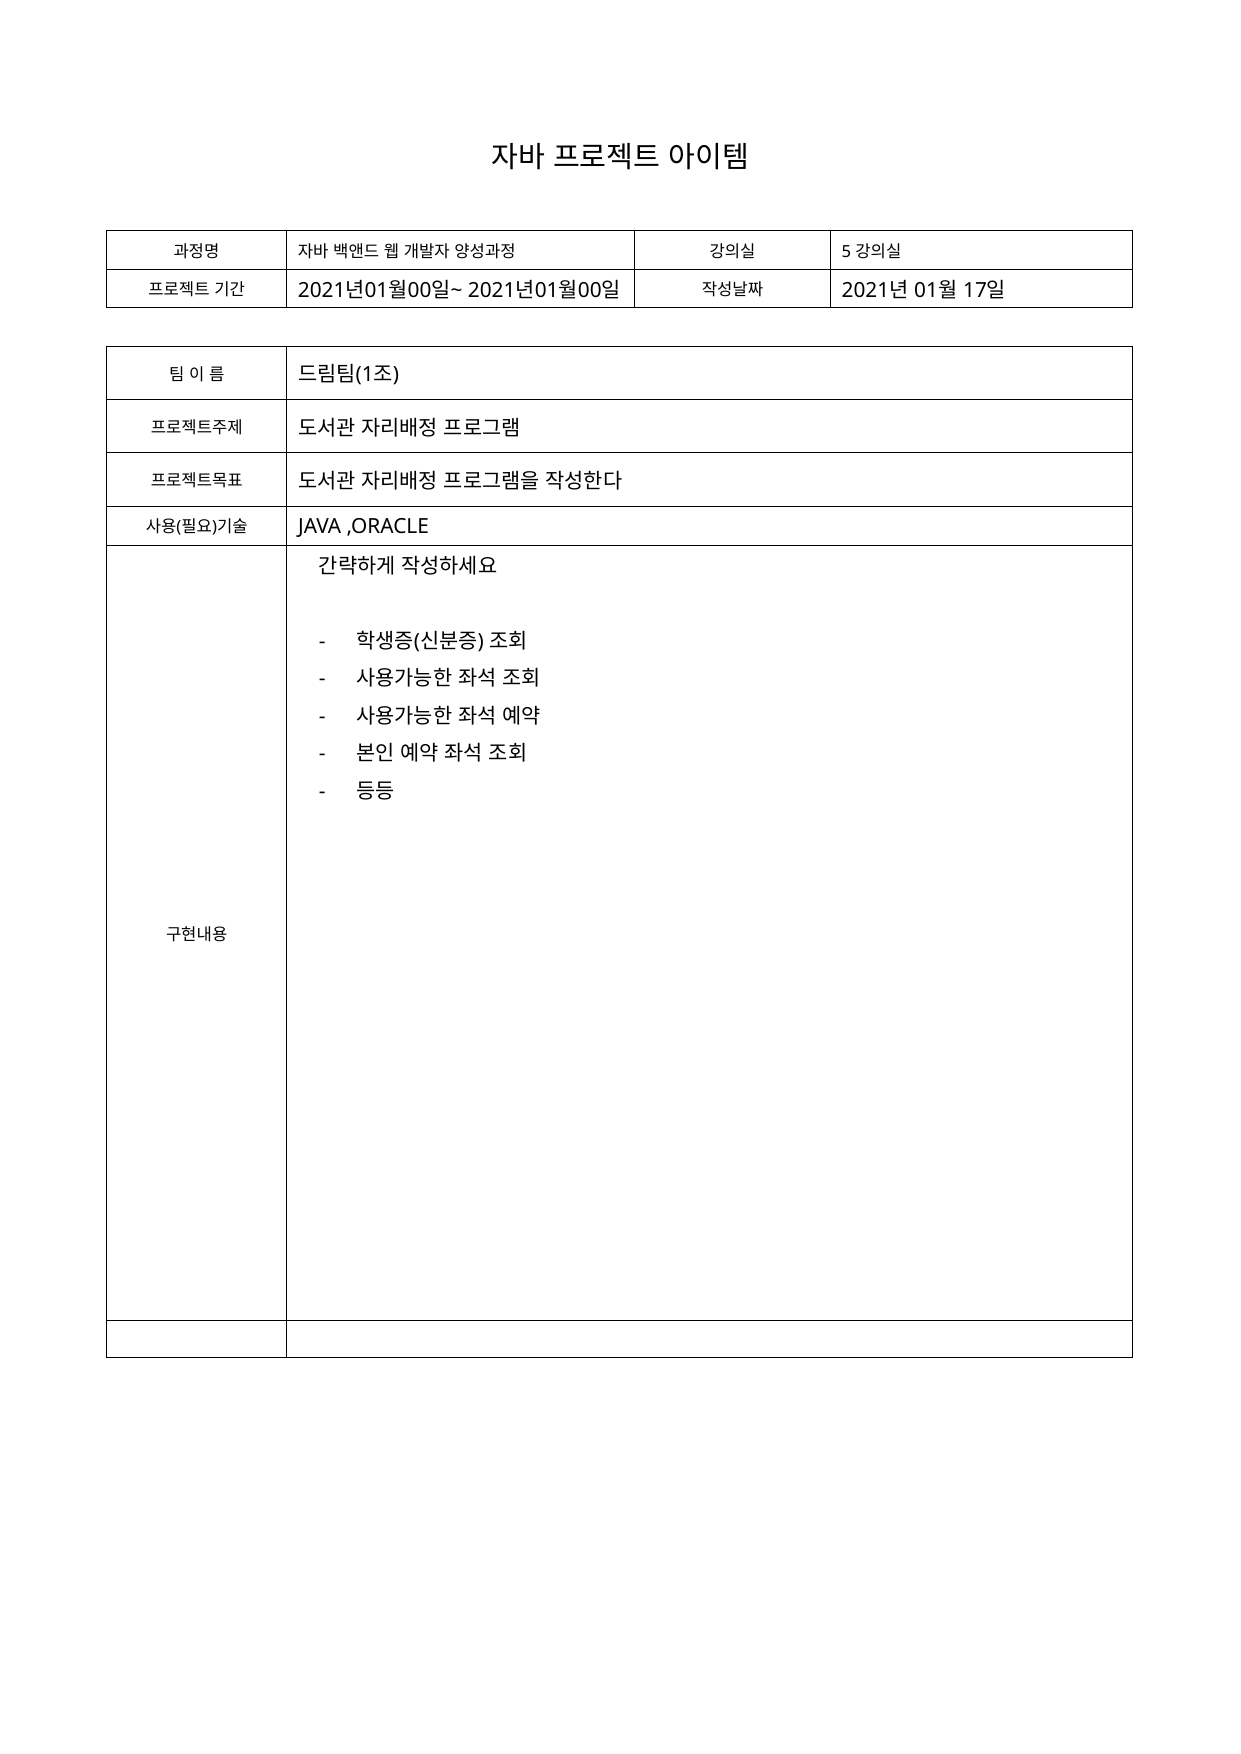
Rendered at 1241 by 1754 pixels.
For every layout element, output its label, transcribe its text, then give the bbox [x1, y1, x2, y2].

table_cell [107, 1321, 286, 1357]
table_cell 도서관 자리배정 프로그램 [287, 400, 1132, 452]
table_cell 2021년01월00일~ 2021년01월00일 [287, 270, 634, 307]
table_cell 2021년 01월 17일 [831, 270, 1132, 307]
table_cell 작성날짜 [635, 270, 830, 307]
table_cell 프로젝트 기간 [107, 270, 286, 307]
table_header 드림팀(1조) [287, 347, 1132, 399]
table_cell 도서관 자리배정 프로그램을 작성한다 [287, 453, 1132, 506]
table_cell [287, 1321, 1132, 1357]
table_header 5 강의실 [831, 231, 1132, 268]
table_header 강의실 [635, 231, 830, 268]
table_header 과정명 [107, 231, 286, 268]
table_cell 사용(필요)기술 [107, 507, 286, 544]
table_header 팀 이 름 [107, 347, 286, 399]
table_cell 간략하게 작성하세요 학생증(신분증) 조회 사용가능한 좌석 조회 사용가능한 좌석 예약 본인 예약 좌석 조회 등등 [287, 546, 1132, 1320]
table_header 자바 백앤드 웹 개발자 양성과정 [287, 231, 634, 268]
table_cell 구현내용 [107, 546, 286, 1320]
table_cell JAVA ,ORACLE [287, 507, 1132, 544]
text 자바 프로젝트 아이템 [118, 117, 1122, 192]
table_cell 프로젝트주제 [107, 400, 286, 452]
table_cell 프로젝트목표 [107, 453, 286, 506]
